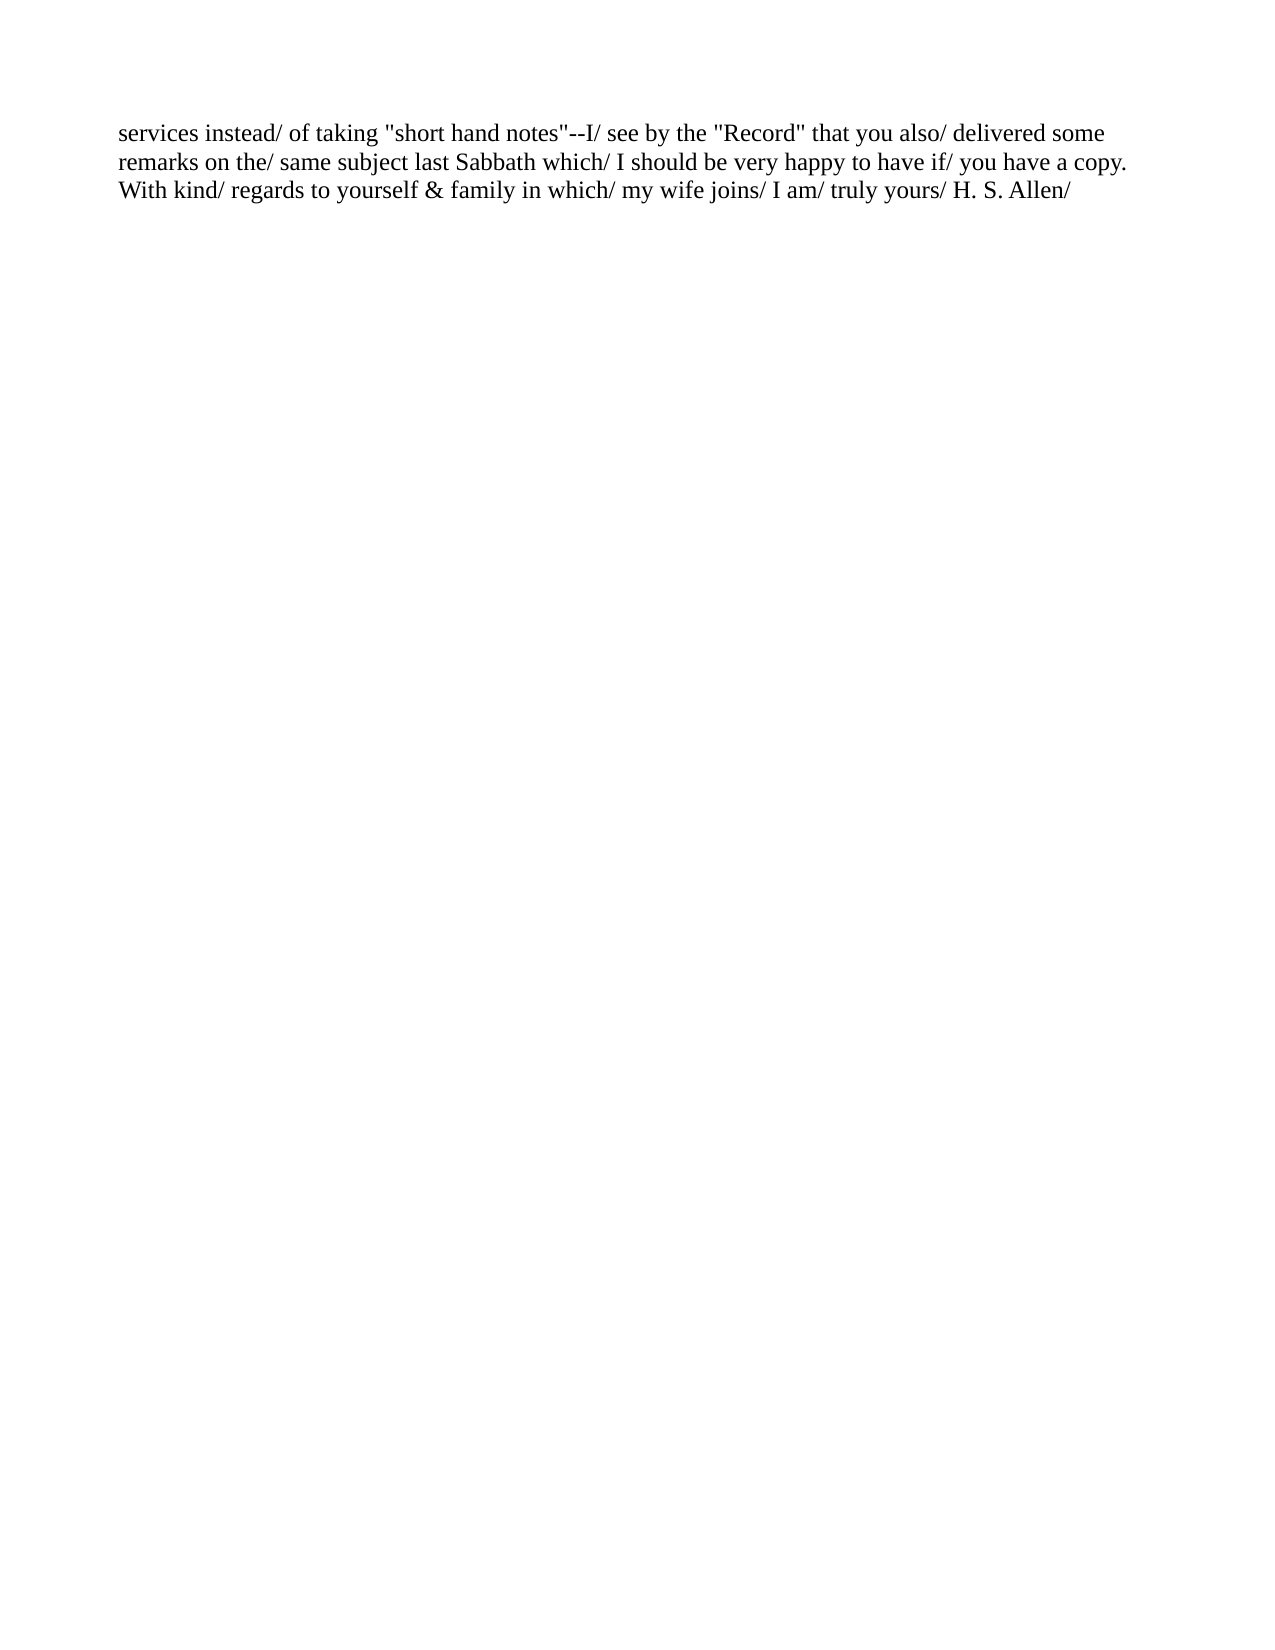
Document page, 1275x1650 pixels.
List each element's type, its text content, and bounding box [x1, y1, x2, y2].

text services instead/ of taking "short hand notes"--I/ see by the "Record" that you also/ delivered some remarks on the/ same subject last Sabbath which/ I should be very happy to have if/ you have a copy. With kind/ regards to yourself & family in which/ my wife joins/ I am/ truly yours/ H. S. Allen/ [118, 118, 1157, 204]
